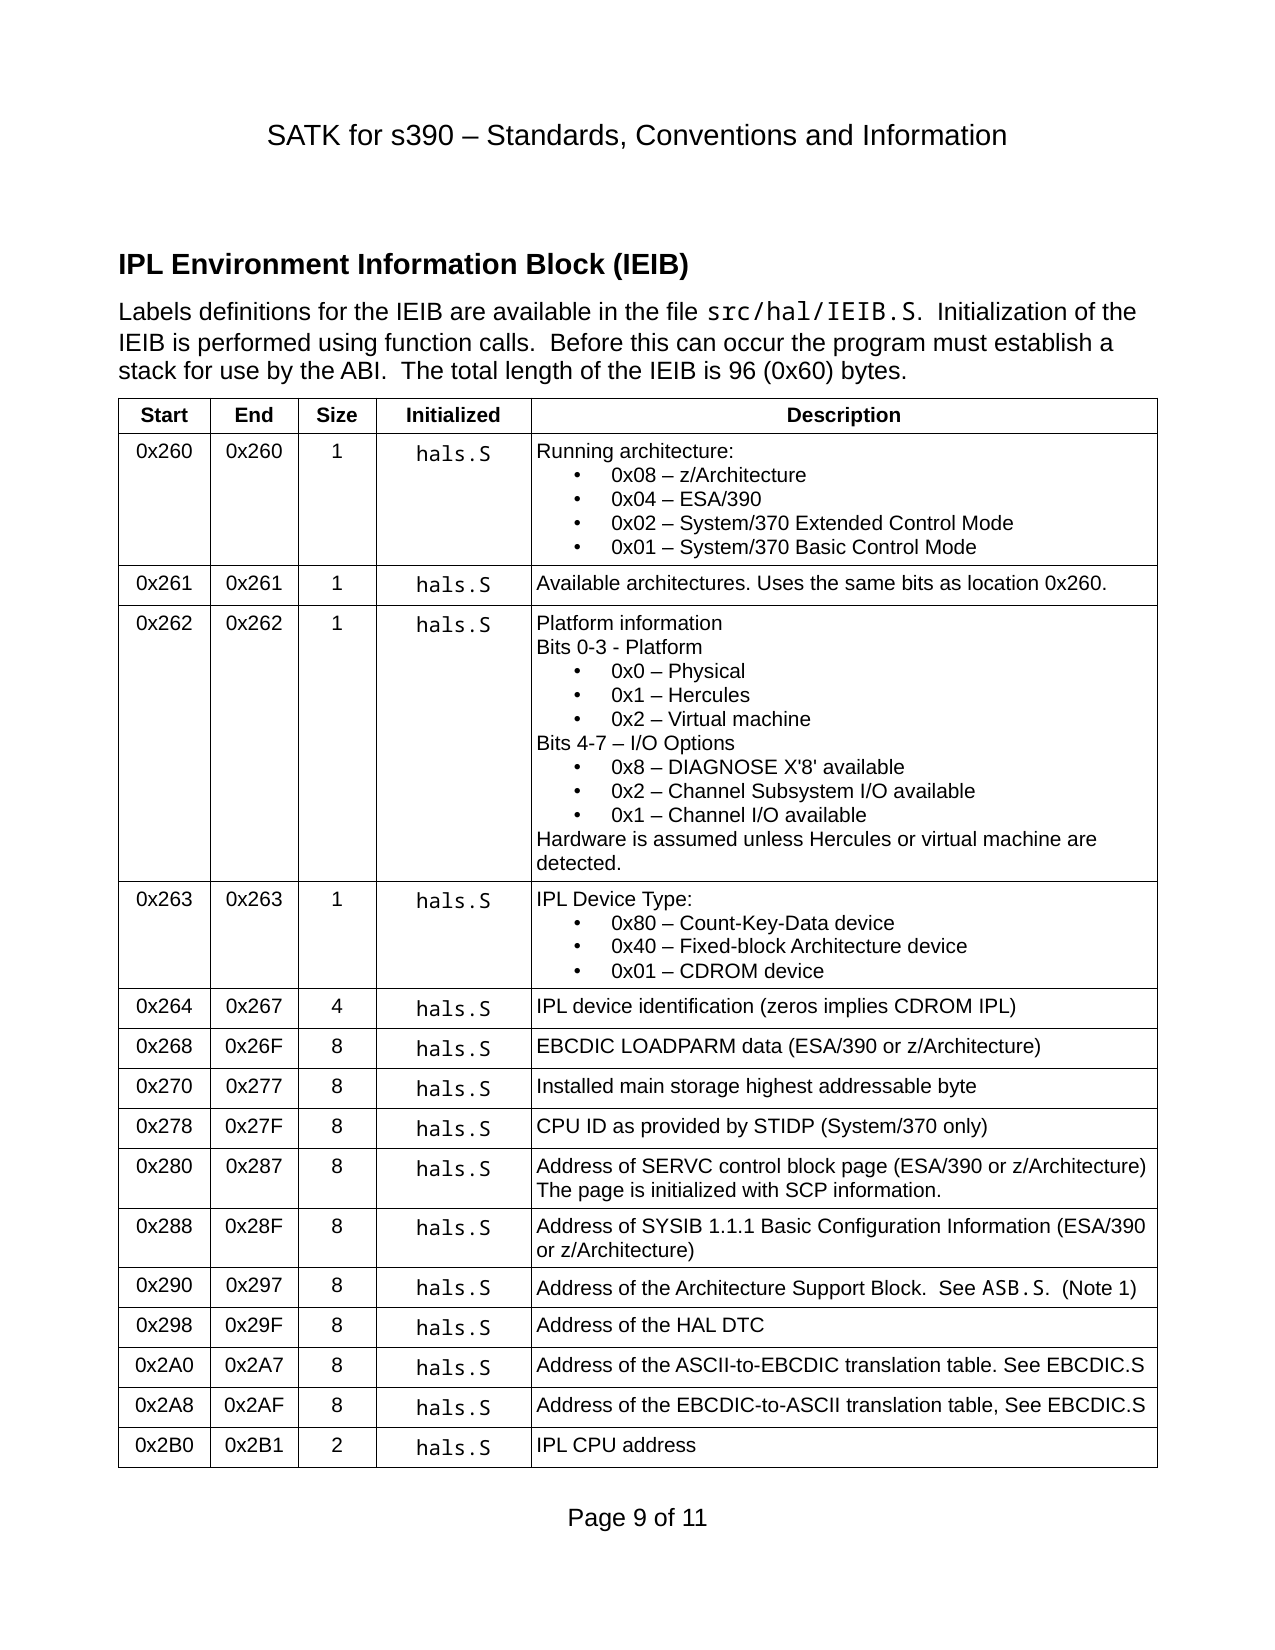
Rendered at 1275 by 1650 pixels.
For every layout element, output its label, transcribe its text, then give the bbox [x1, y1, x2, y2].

table_cell Address of SYSIB 1.1.1 Basic Configuration Information (ESA/390 or z/Architecture) [532, 1209, 1157, 1267]
table_cell 0x264 [119, 989, 210, 1028]
table_cell 8 [299, 1209, 376, 1267]
table_cell IPL Device Type: 0x80 – Count-Key-Data device 0x40 – Fixed-block Architecture device 0x01 – CDROM device [532, 882, 1157, 988]
table_cell 0x2A8 [119, 1388, 210, 1427]
table_cell 0x28F [211, 1209, 298, 1267]
table_cell 0x26F [211, 1029, 298, 1068]
table_cell hals.S [377, 1109, 531, 1148]
table_cell 0x262 [211, 606, 298, 881]
table_cell 0x278 [119, 1109, 210, 1148]
table_cell 0x2A0 [119, 1348, 210, 1387]
table_cell 2 [299, 1428, 376, 1467]
table_cell hals.S [377, 882, 531, 988]
table_cell 8 [299, 1268, 376, 1307]
table_cell 0x277 [211, 1069, 298, 1108]
table_cell 0x280 [119, 1149, 210, 1208]
table_cell 1 [299, 434, 376, 565]
table_cell IPL device identification (zeros implies CDROM IPL) [532, 989, 1157, 1028]
table_cell Platform information Bits 0-3 - Platform 0x0 – Physical 0x1 – Hercules 0x2 – Virtual machine Bits 4-7 – I/O Options 0x8 – DIAGNOSE X'8' available 0x2 – Channel Subsystem I/O available 0x1 – Channel I/O available Hardware is assumed unless Hercules or virtual machine are detected. [532, 606, 1157, 881]
table_cell hals.S [377, 1029, 531, 1068]
table_cell 1 [299, 606, 376, 881]
table_cell 0x261 [119, 566, 210, 605]
table_cell 8 [299, 1348, 376, 1387]
table_cell 4 [299, 989, 376, 1028]
table_cell Address of the Architecture Support Block. See ASB.S. (Note 1) [532, 1268, 1157, 1307]
text Labels definitions for the IEIB are available in the file src/hal/IEIB.S. Initialization of the IEIB is performed using function calls. Before this can occur the program must establish a stack for use by the ABI. The total length of the IEIB is 96 (0x60) bytes. [118, 293, 1157, 385]
table_cell 0x260 [119, 434, 210, 565]
table_cell 0x2B1 [211, 1428, 298, 1467]
table_header Size [299, 399, 376, 433]
table_cell hals.S [377, 1069, 531, 1108]
table_cell 8 [299, 1149, 376, 1208]
table_cell 0x261 [211, 566, 298, 605]
table_cell hals.S [377, 1388, 531, 1427]
table_cell 0x2AF [211, 1388, 298, 1427]
table_cell CPU ID as provided by STIDP (System/370 only) [532, 1109, 1157, 1148]
table_cell hals.S [377, 989, 531, 1028]
table_cell 0x297 [211, 1268, 298, 1307]
table_cell 8 [299, 1308, 376, 1347]
table_cell Address of SERVC control block page (ESA/390 or z/Architecture) The page is initialized with SCP information. [532, 1149, 1157, 1208]
table_cell 0x263 [211, 882, 298, 988]
table_cell 0x29F [211, 1308, 298, 1347]
table_cell 0x287 [211, 1149, 298, 1208]
table_cell Address of the EBCDIC-to-ASCII translation table, See EBCDIC.S [532, 1388, 1157, 1427]
subtitle IPL Environment Information Block (IEIB) [118, 247, 1157, 281]
table_cell IPL CPU address [532, 1428, 1157, 1467]
table_cell Address of the ASCII-to-EBCDIC translation table. See EBCDIC.S [532, 1348, 1157, 1387]
table_cell 0x262 [119, 606, 210, 881]
table_header End [211, 399, 298, 433]
table_cell 0x298 [119, 1308, 210, 1347]
table_cell 8 [299, 1069, 376, 1108]
table_cell 0x290 [119, 1268, 210, 1307]
table_cell Installed main storage highest addressable byte [532, 1069, 1157, 1108]
table_cell 8 [299, 1029, 376, 1068]
table_cell 0x288 [119, 1209, 210, 1267]
table_cell 0x267 [211, 989, 298, 1028]
table_cell 0x268 [119, 1029, 210, 1068]
table_cell hals.S [377, 1308, 531, 1347]
table_cell Address of the HAL DTC [532, 1308, 1157, 1347]
table_cell hals.S [377, 1268, 531, 1307]
table_cell 8 [299, 1388, 376, 1427]
table_cell 0x2B0 [119, 1428, 210, 1467]
table_cell hals.S [377, 1149, 531, 1208]
table_cell hals.S [377, 434, 531, 565]
table_cell 0x27F [211, 1109, 298, 1148]
table_cell hals.S [377, 566, 531, 605]
table_header Start [119, 399, 210, 433]
table_cell 0x2A7 [211, 1348, 298, 1387]
table_cell EBCDIC LOADPARM data (ESA/390 or z/Architecture) [532, 1029, 1157, 1068]
table_cell 0x260 [211, 434, 298, 565]
table_cell Available architectures. Uses the same bits as location 0x260. [532, 566, 1157, 605]
table_cell 0x270 [119, 1069, 210, 1108]
table_cell 1 [299, 566, 376, 605]
table_cell Running architecture: 0x08 – z/Architecture 0x04 – ESA/390 0x02 – System/370 Extended Control Mode 0x01 – System/370 Basic Control Mode [532, 434, 1157, 565]
table_header Description [532, 399, 1157, 433]
table_cell hals.S [377, 606, 531, 881]
table_cell hals.S [377, 1428, 531, 1467]
table_cell 0x263 [119, 882, 210, 988]
table_header Initialized [377, 399, 531, 433]
table_cell 8 [299, 1109, 376, 1148]
table_cell hals.S [377, 1348, 531, 1387]
table_cell 1 [299, 882, 376, 988]
table_cell hals.S [377, 1209, 531, 1267]
